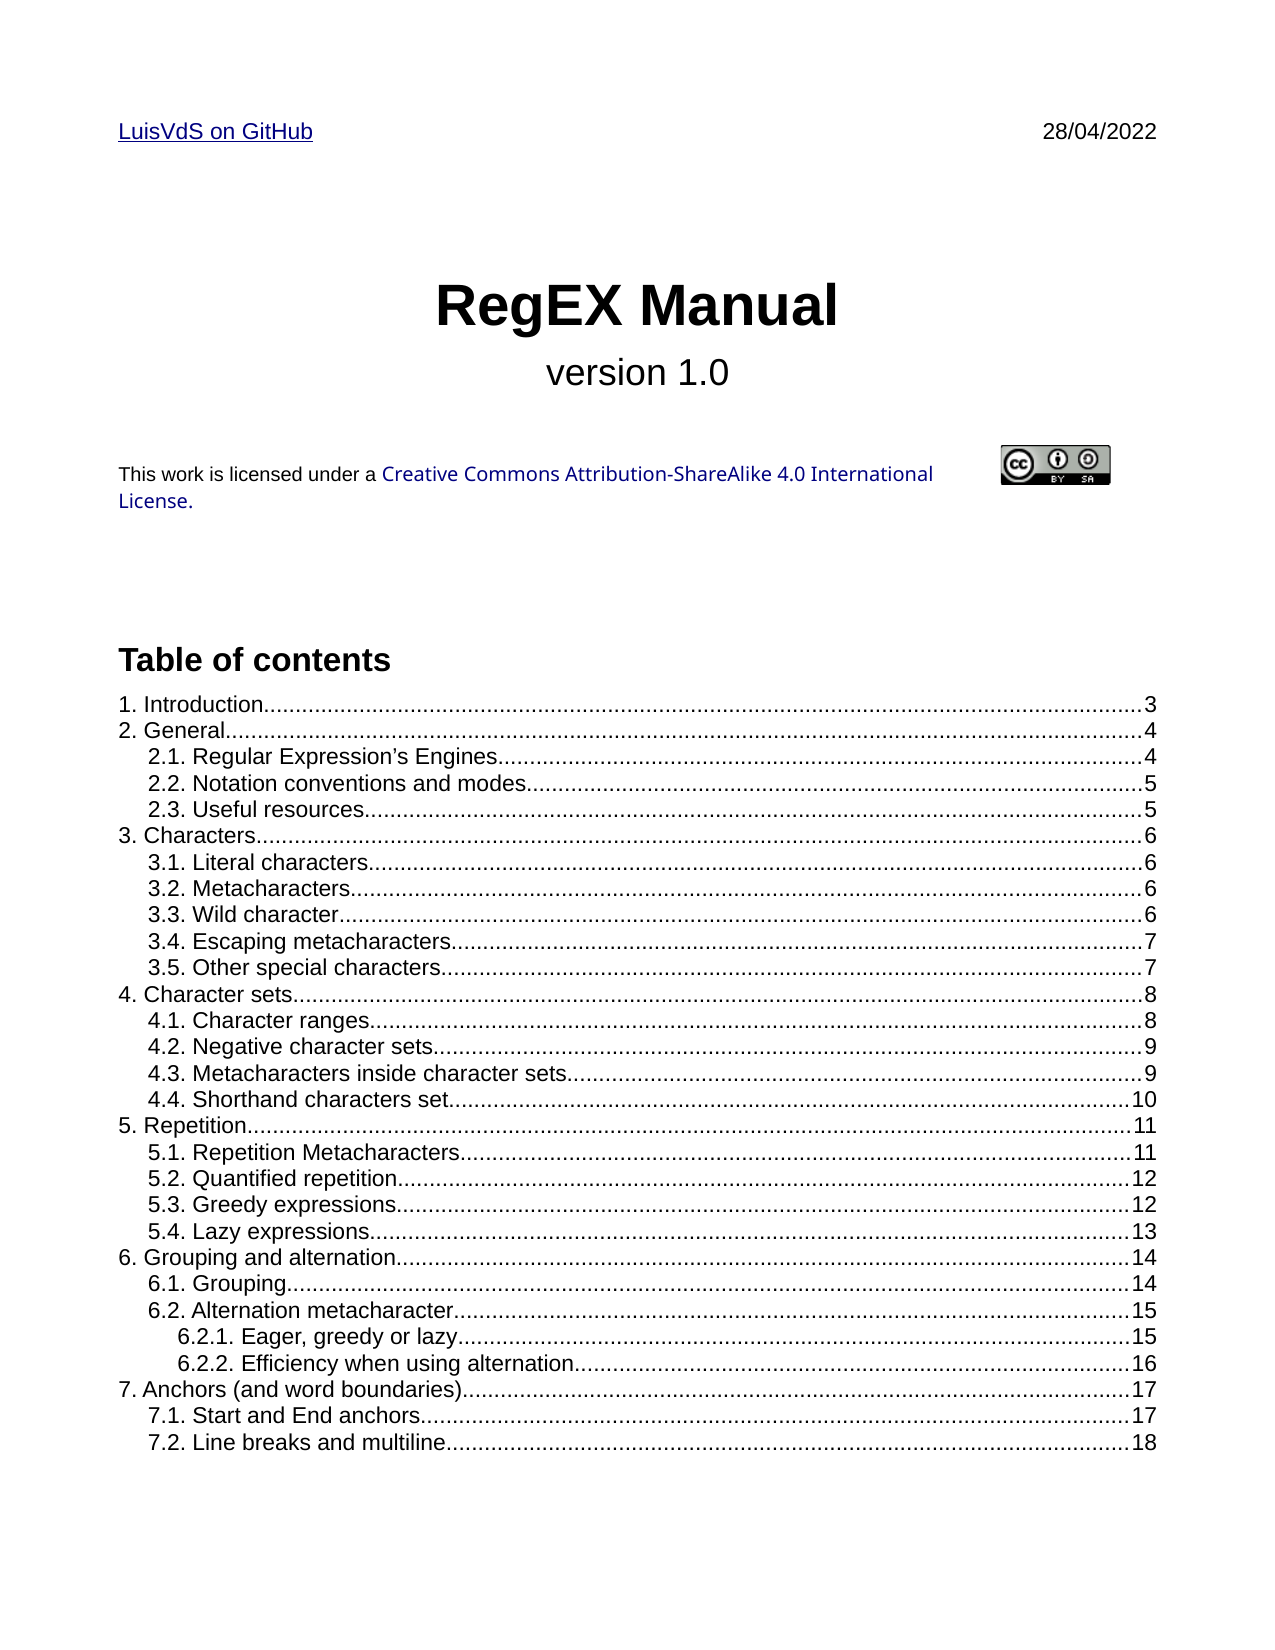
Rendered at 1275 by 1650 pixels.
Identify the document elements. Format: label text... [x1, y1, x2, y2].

text 4. Character sets 8 [118, 981, 1157, 1007]
text 2.1. Regular Expression’s Engines 4 [148, 743, 1157, 770]
text 7.2. Line breaks and multiline 18 [148, 1428, 1157, 1455]
text 2.2. Notation conventions and modes 5 [148, 770, 1157, 796]
text 6. Grouping and alternation 14 [118, 1244, 1157, 1270]
text 4.3. Metacharacters inside character sets 9 [148, 1059, 1157, 1086]
text 4.2. Negative character sets 9 [148, 1033, 1157, 1059]
text 6.2.2. Efficiency when using alternation 16 [177, 1349, 1157, 1376]
text 5.1. Repetition Metacharacters 11 [148, 1139, 1157, 1165]
text 6.2. Alternation metacharacter 15 [148, 1297, 1157, 1323]
text 1. Introduction 3 [118, 691, 1157, 717]
picture [1000, 445, 1111, 485]
subtitle Table of contents [118, 640, 1157, 678]
subtitle version 1.0 [118, 350, 1157, 393]
text 5.3. Greedy expressions 12 [148, 1191, 1157, 1218]
text 3.5. Other special characters 7 [148, 954, 1157, 981]
text This work is licensed under a Creative Commons Attribution-ShareAlike 4.0 International License. [118, 460, 1157, 515]
text 4.4. Shorthand characters set 10 [148, 1086, 1157, 1112]
text 6.2.1. Eager, greedy or lazy 15 [177, 1323, 1157, 1349]
text 2. General 4 [118, 717, 1157, 743]
text 5.2. Quantified repetition 12 [148, 1165, 1157, 1191]
text 5.4. Lazy expressions 13 [148, 1218, 1157, 1244]
text 3.1. Literal characters 6 [148, 849, 1157, 875]
text 3.4. Escaping metacharacters 7 [148, 928, 1157, 954]
text 4.1. Character ranges 8 [148, 1007, 1157, 1033]
text 6.1. Grouping 14 [148, 1270, 1157, 1297]
text 2.3. Useful resources 5 [148, 796, 1157, 822]
text 5. Repetition 11 [118, 1112, 1157, 1139]
text 3.2. Metacharacters 6 [148, 875, 1157, 901]
text 7. Anchors (and word boundaries) 17 [118, 1376, 1157, 1402]
text 3. Characters 6 [118, 822, 1157, 849]
text 7.1. Start and End anchors 17 [148, 1402, 1157, 1428]
title RegEX Manual [118, 271, 1157, 338]
text 3.3. Wild character 6 [148, 901, 1157, 928]
